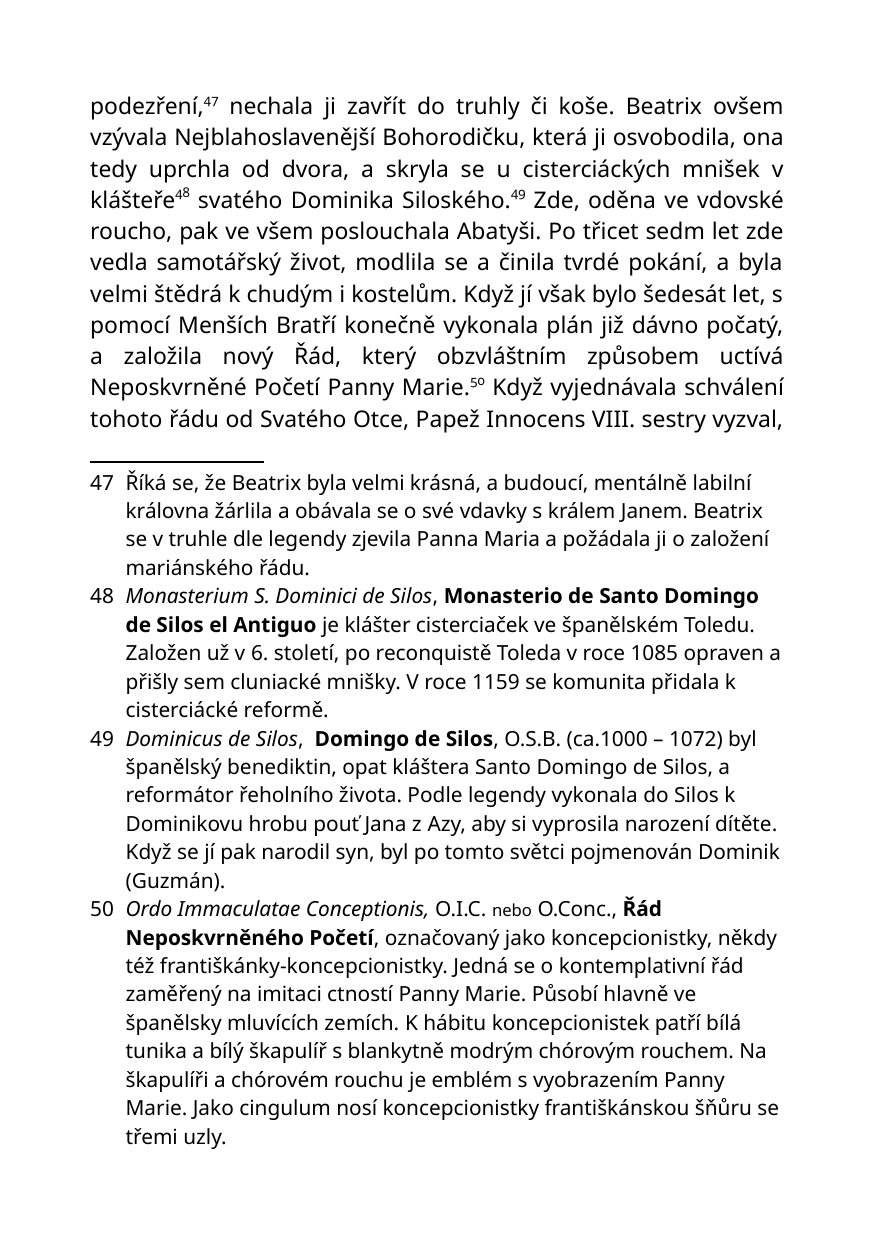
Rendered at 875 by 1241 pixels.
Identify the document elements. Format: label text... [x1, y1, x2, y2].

text Ordo Immaculatae Conceptionis, O.I.C. nebo O.Conc., Řád Neposkvrněného Početí, označovaný jako koncepcionistky, někdy též františkánky-koncepcionistky. Jedná se o kontemplativní řád zaměřený na imitaci ctností Panny Marie. Působí hlavně ve španělsky mluvících zemích. K hábitu koncepcionistek patří bílá tunika a bílý škapulíř s blankytně modrým chórovým rouchem. Na škapulíři a chórovém rouchu je emblém s vyobrazením Panny Marie. Jako cingulum nosí koncepcionistky františkánskou šňůru se třemi uzly. [90, 894, 784, 1150]
text Říká se, že Beatrix byla velmi krásná, a budoucí, mentálně labilní královna žárlila a obávala se o své vdavky s králem Janem. Beatrix se v truhle dle legendy zjevila Panna Maria a požádala ji o založení mariánského řádu. [90, 468, 784, 581]
text Monasterium S. Dominici de Silos, Monasterio de Santo Domingo de Silos el Antiguo je klášter cisterciaček ve španělském Toledu. Založen už v 6. století, po reconquistě Toleda v roce 1085 opraven a přišly sem cluniacké mnišky. V roce 1159 se komunita přidala k cisterciácké reformě. [90, 581, 784, 724]
text Ve španělském Toledu, roku 1490, byla pohřbena Svatá Beatrix da Silva. Z Portugalska doprovázela svou příbuznou Isabelu, jež se provdala za Jana II., krále Kastilského, spolu s dalšími vznešenými dvorními dámami. Když k ní královna pojala podezření, nechala ji zavřít do truhly či koše. Beatrix ovšem vzývala Nejblahoslavenější Bohorodičku, která ji osvobodila, ona tedy uprchla od dvora, a skryla se u cisterciáckých mnišek v klášteře svatého Dominika Siloského. Zde, oděna ve vdovské roucho, pak ve všem poslouchala Abatyši. Po třicet sedm let zde vedla samotářský život, modlila se a činila tvrdé pokání, a byla velmi štědrá k chudým i kostelům. Když jí však bylo šedesát let, s pomocí Menších Bratří konečně vykonala plán již dávno počatý, a založila nový Řád, který obzvláštním způsobem uctívá Neposkvrněné Početí Panny Marie. Když vyjednávala schválení tohoto řádu od Svatého Otce, Papež Innocens VIII. sestry vyzval, aby si zvolily již schválenou řeholi. Beatrix tedy zvolila řeholi Cisterciáků, jako tu, kterou nejlépe znala, zachovala si ovšem, dle papežské buly, nový hábit a některé vlastní zvyky, které přijala. Podle tohoto způsobu života tedy spolu se sestrami vstoupila do noviciátu. Však než jej stihla dokončit, zachvátila ji smrtelná horečka, složila tedy sliby a odletěla k nebeské svatbě s božským Beránkem. Její úctu, udržovanou už od nepaměti, uznal a schválil Papež Pius XI. roku 1926. (Hag., n. 55). [90, 90, 784, 434]
text Dominicus de Silos, Domingo de Silos, O.S.B. (ca.1000 – 1072) byl španělský benediktin, opat kláštera Santo Domingo de Silos, a reformátor řeholního života. Podle legendy vykonala do Silos k Dominikovu hrobu pouť Jana z Azy, aby si vyprosila narození dítěte. Když se jí pak narodil syn, byl po tomto světci pojmenován Dominik (Guzmán). [90, 724, 784, 894]
